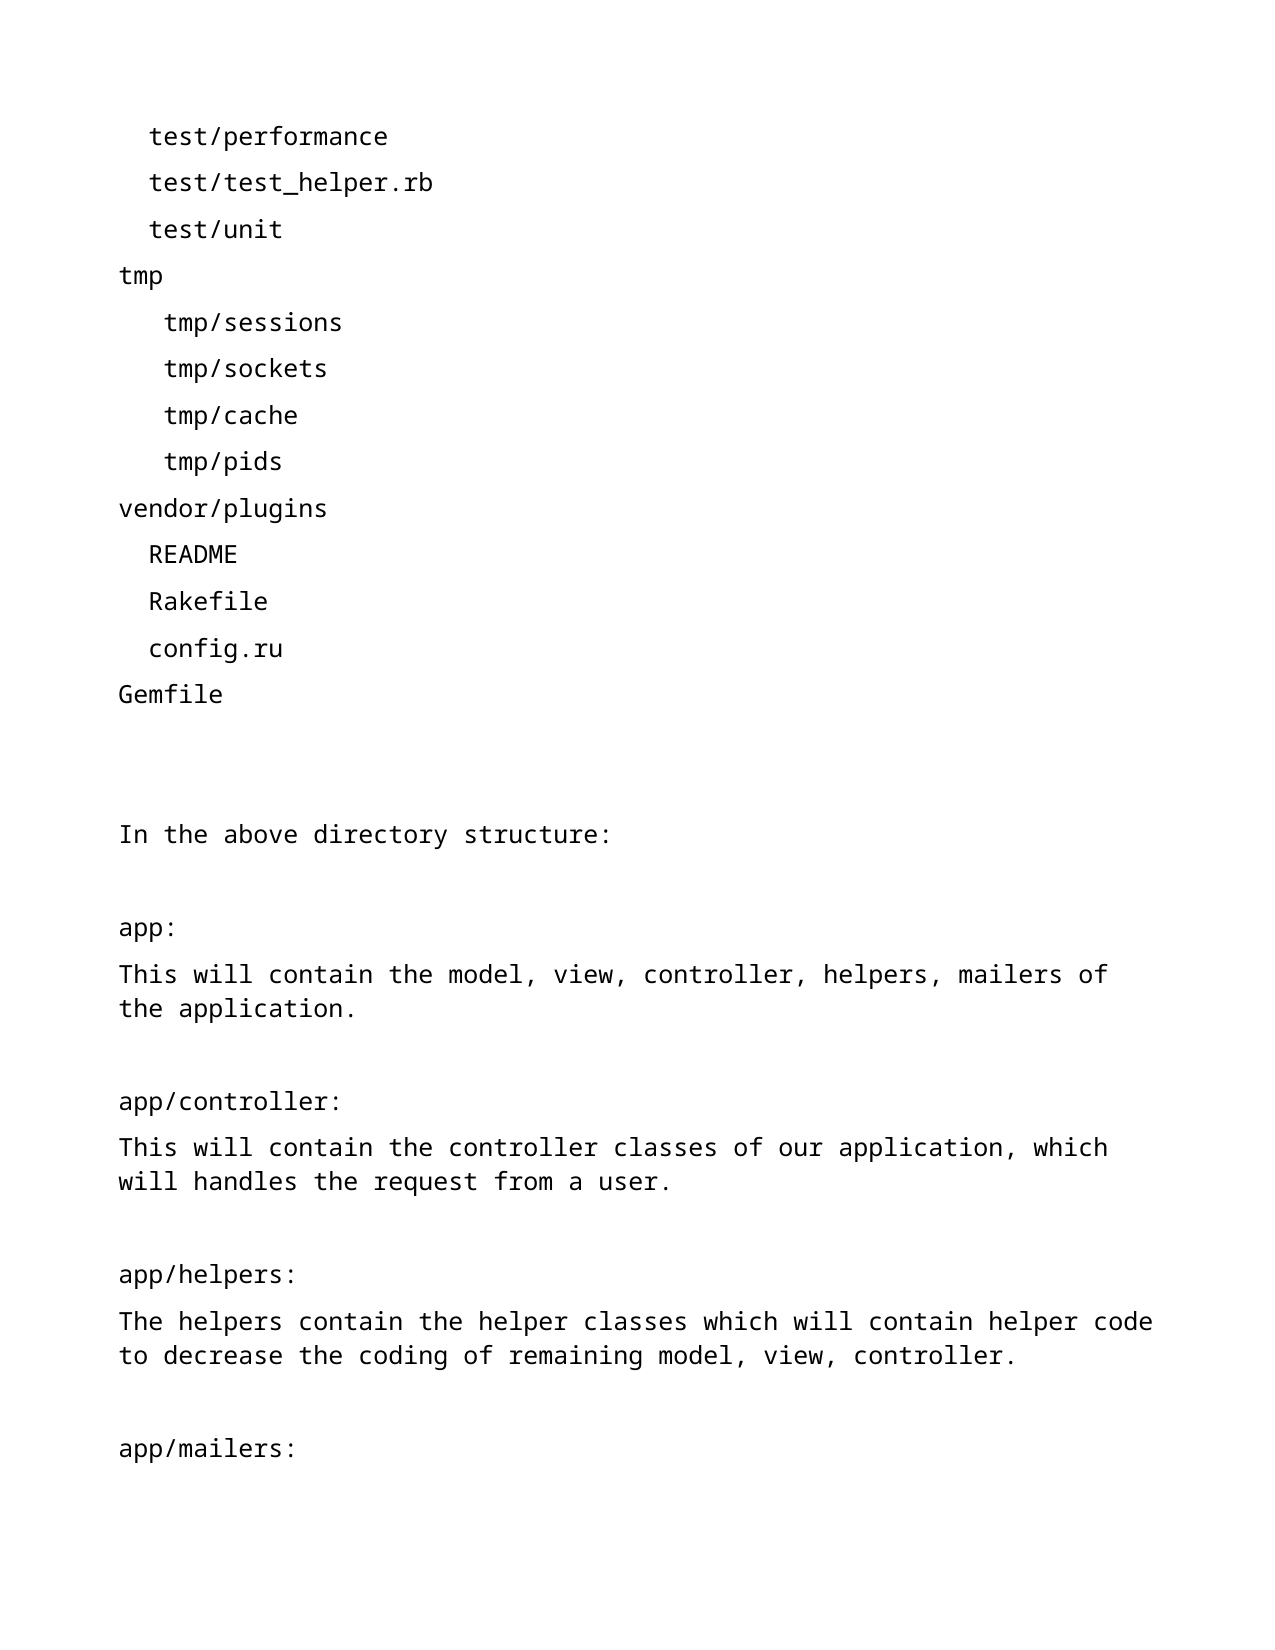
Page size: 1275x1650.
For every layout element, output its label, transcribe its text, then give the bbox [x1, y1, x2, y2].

text app/helpers: [118, 1257, 1157, 1291]
text Gemfile [118, 677, 1157, 711]
text In the above directory structure: [118, 817, 1157, 851]
text vendor/plugins [118, 491, 1157, 525]
text app/mailers: [118, 1431, 1157, 1465]
text test/unit [118, 211, 1157, 245]
text tmp/cache [118, 397, 1157, 432]
text test/test_helper.rb [118, 165, 1157, 199]
text This will contain the controller classes of our application, which will handles the request from a user. [118, 1130, 1157, 1198]
text app/controller: [118, 1083, 1157, 1117]
text Rakefile [118, 584, 1157, 618]
text The helpers contain the helper classes which will contain helper code to decrease the coding of remaining model, view, controller. [118, 1304, 1157, 1372]
text README [118, 537, 1157, 571]
text config.ru [118, 630, 1157, 664]
text This will contain the model, view, controller, helpers, mailers of the application. [118, 956, 1157, 1024]
text tmp [118, 258, 1157, 292]
text app: [118, 910, 1157, 944]
text test/performance [118, 118, 1157, 152]
text tmp/sessions [118, 304, 1157, 338]
text tmp/sockets [118, 351, 1157, 385]
text tmp/pids [118, 444, 1157, 478]
